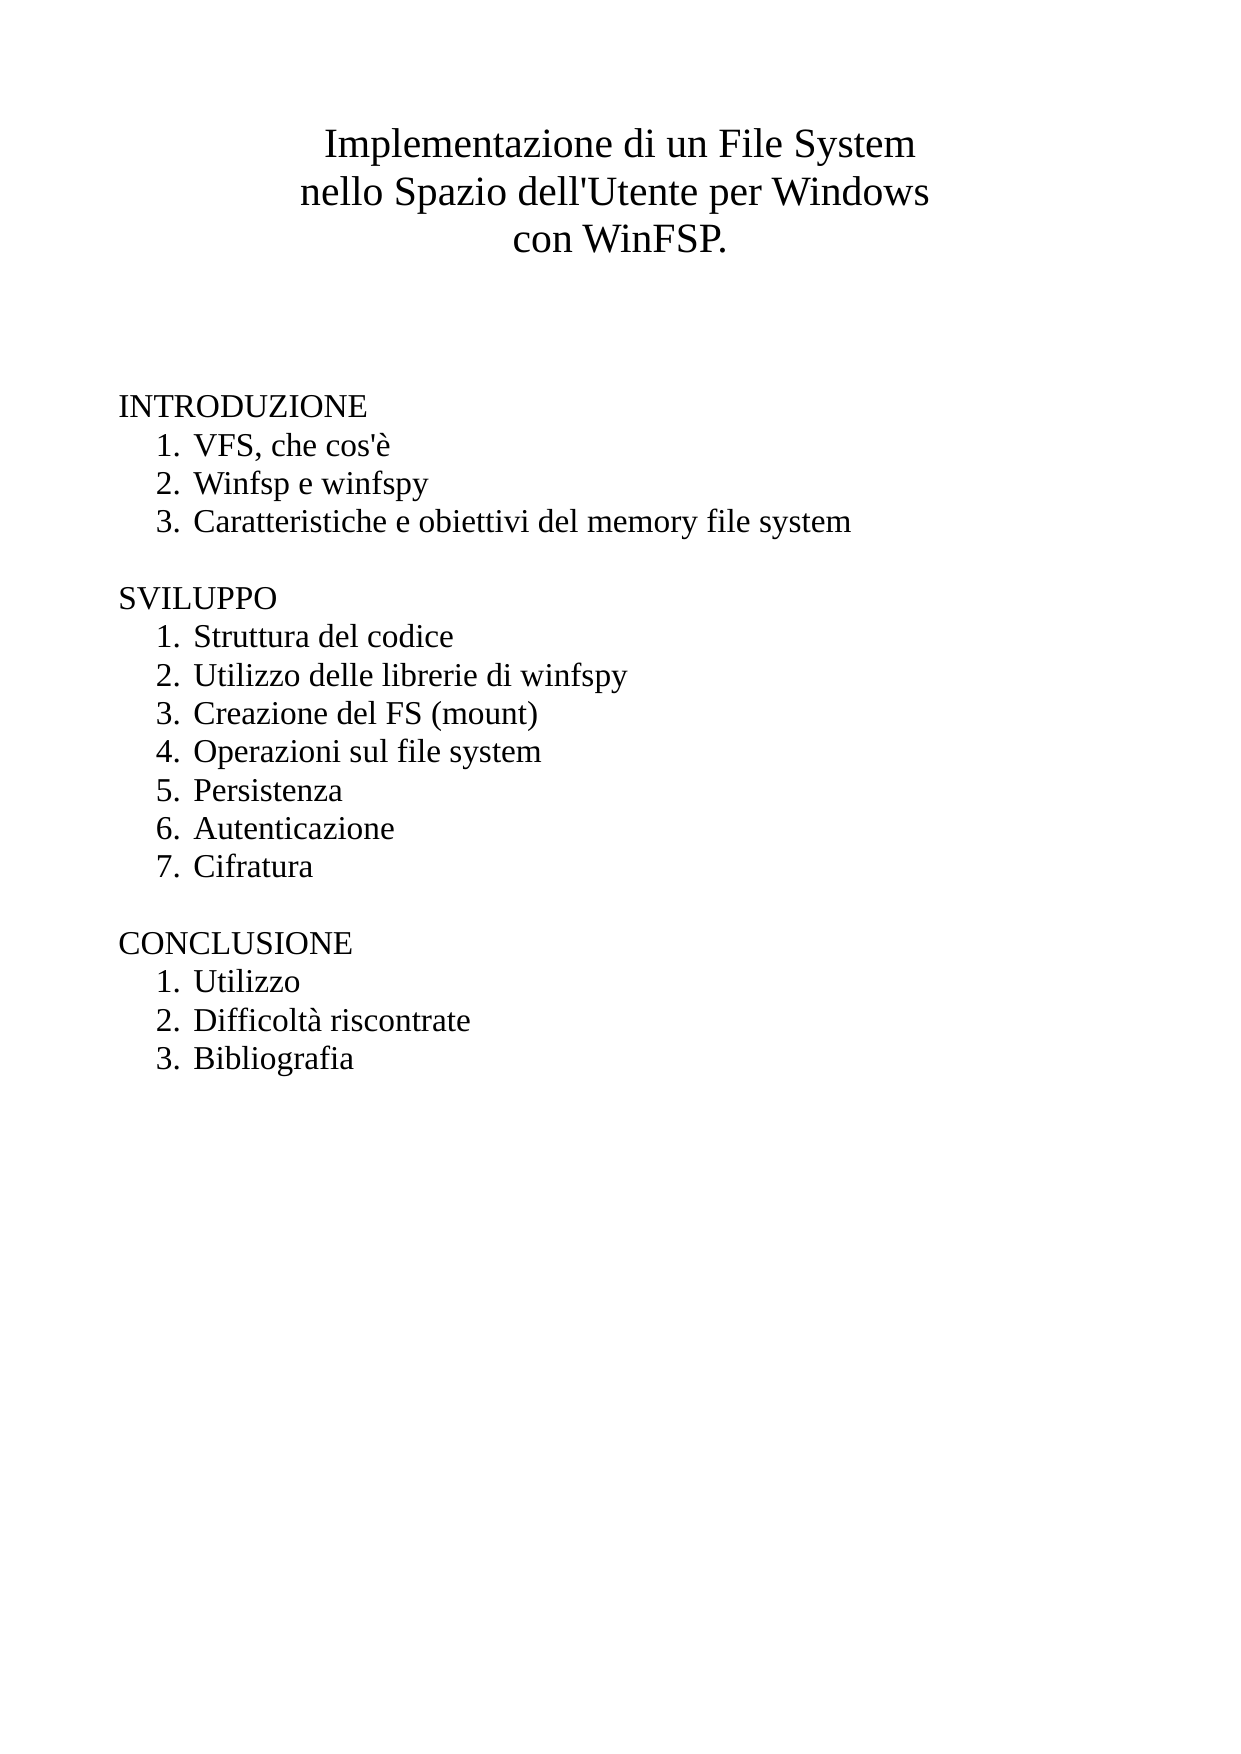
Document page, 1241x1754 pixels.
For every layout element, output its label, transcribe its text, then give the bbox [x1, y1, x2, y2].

list Difficoltà riscontrate [156, 1000, 1122, 1038]
text SVILUPPO [118, 578, 1122, 616]
list Winfsp e winfspy [156, 463, 1122, 501]
text CONCLUSIONE [118, 923, 1122, 961]
list Creazione del FS (mount) [156, 693, 1122, 731]
list Struttura del codice [156, 616, 1122, 655]
list VFS, che cos'è [156, 425, 1122, 463]
list Cifratura [156, 846, 1122, 885]
text con WinFSP. [118, 214, 1122, 262]
list Utilizzo [156, 961, 1122, 1000]
list Operazioni sul file system [156, 731, 1122, 770]
list Bibliografia [156, 1038, 1122, 1076]
list Autenticazione [156, 808, 1122, 846]
text nello Spazio dell'Utente per Windows [118, 166, 1122, 214]
text INTRODUZIONE [118, 386, 1122, 425]
list Utilizzo delle librerie di winfspy [156, 655, 1122, 693]
text Implementazione di un File System [118, 118, 1122, 166]
list Persistenza [156, 770, 1122, 808]
list Caratteristiche e obiettivi del memory file system [156, 501, 1122, 540]
